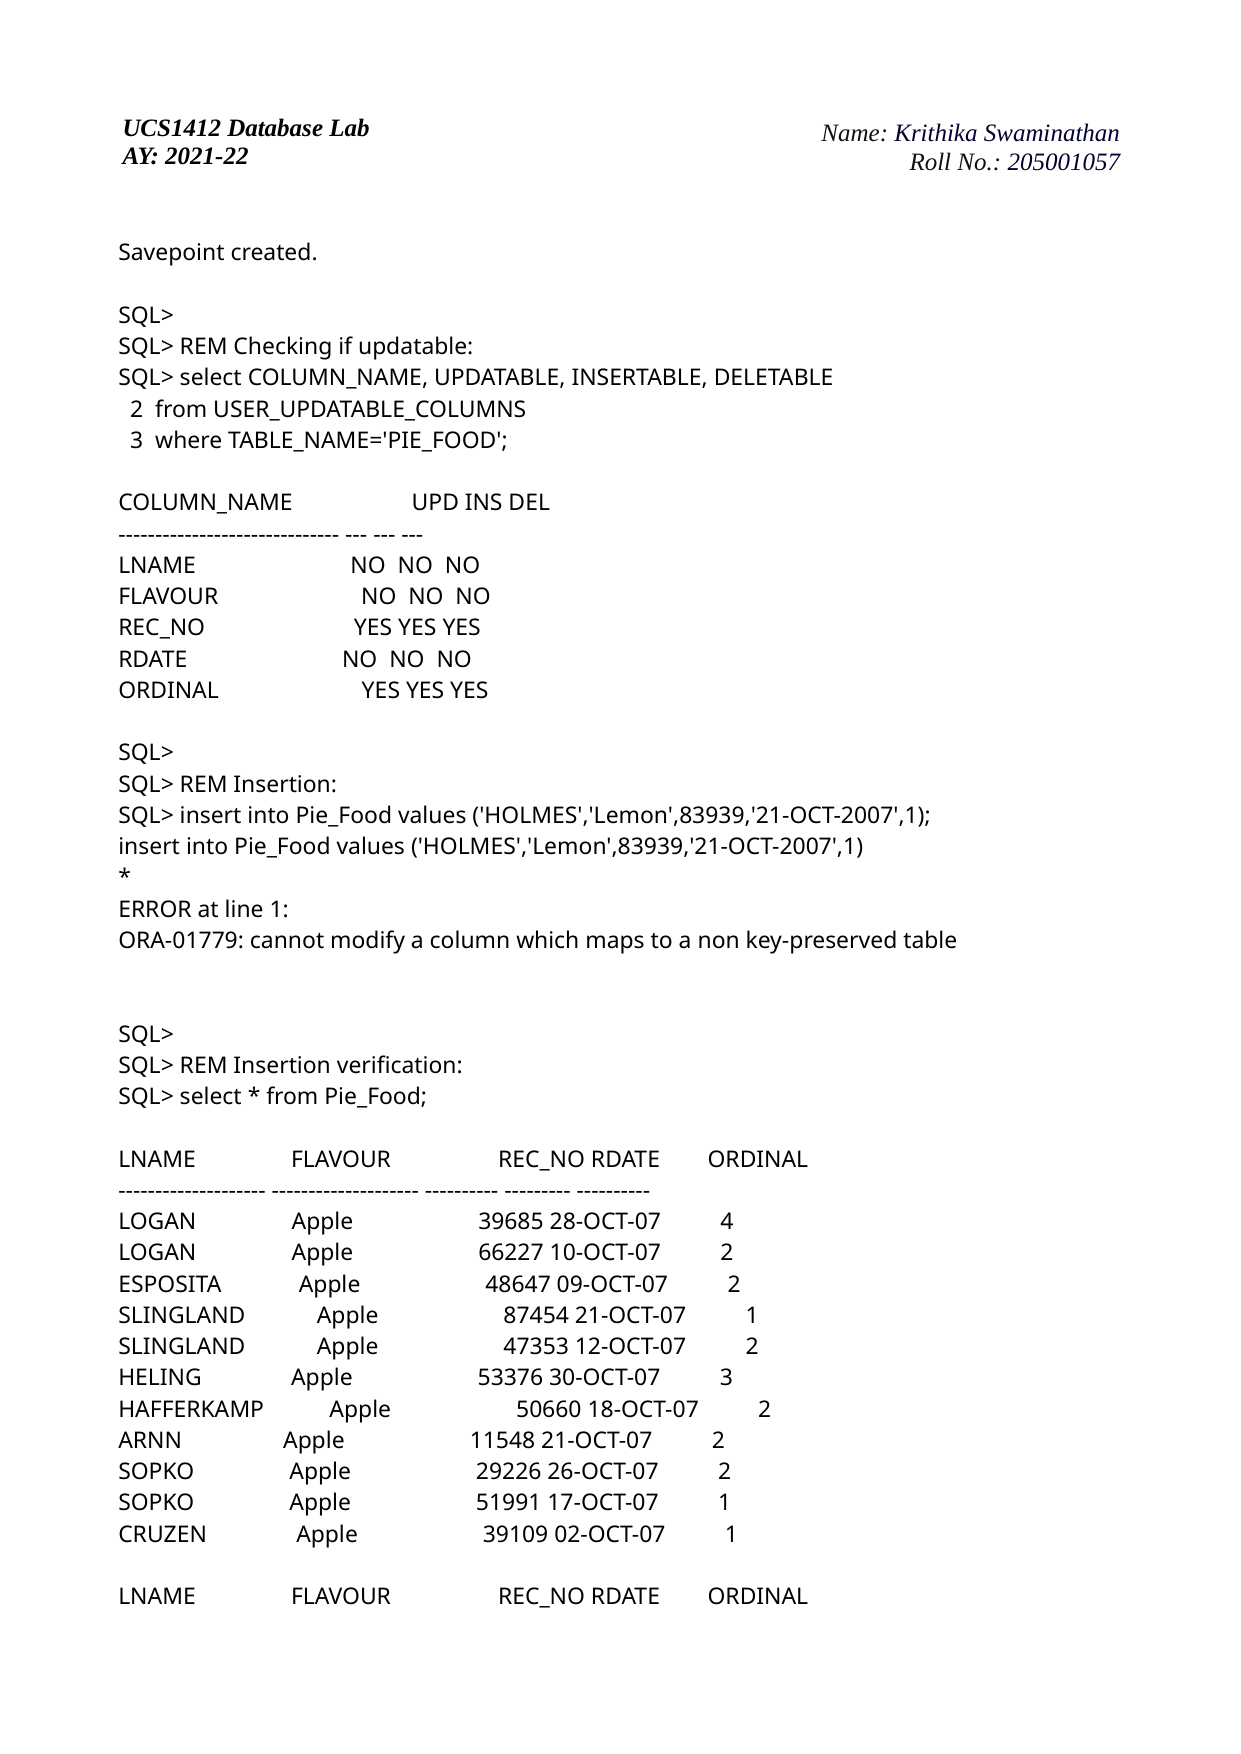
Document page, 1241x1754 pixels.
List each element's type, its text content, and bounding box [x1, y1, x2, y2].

text ARNN Apple 11548 21-OCT-07 2 [118, 1424, 1122, 1455]
text RDATE NO NO NO [118, 643, 1122, 674]
text SQL> select * from Pie_Food; [118, 1080, 1122, 1111]
text LOGAN Apple 66227 10-OCT-07 2 [118, 1236, 1122, 1268]
text ORA-01779: cannot modify a column which maps to a non key-preserved table [118, 924, 1122, 955]
text SLINGLAND Apple 47353 12-OCT-07 2 [118, 1330, 1122, 1361]
text LNAME NO NO NO [118, 549, 1122, 580]
text ORDINAL YES YES YES [118, 674, 1122, 705]
text HELING Apple 53376 30-OCT-07 3 [118, 1361, 1122, 1393]
text SQL> [118, 736, 1122, 768]
text Savepoint created. [118, 236, 1122, 268]
text ------------------------------ --- --- --- [118, 518, 1122, 549]
text * [118, 861, 1122, 893]
text 3 where TABLE_NAME='PIE_FOOD'; [118, 424, 1122, 455]
text SQL> REM Insertion: [118, 768, 1122, 799]
text LNAME FLAVOUR REC_NO RDATE ORDINAL [118, 1143, 1122, 1174]
text SOPKO Apple 51991 17-OCT-07 1 [118, 1486, 1122, 1518]
text SQL> REM Insertion verification: [118, 1049, 1122, 1080]
text SQL> insert into Pie_Food values ('HOLMES','Lemon',83939,'21-OCT-2007',1); [118, 799, 1122, 830]
text SQL> [118, 1018, 1122, 1049]
text COLUMN_NAME UPD INS DEL [118, 486, 1122, 518]
text LNAME FLAVOUR REC_NO RDATE ORDINAL [118, 1580, 1122, 1611]
text ERROR at line 1: [118, 893, 1122, 924]
text insert into Pie_Food values ('HOLMES','Lemon',83939,'21-OCT-2007',1) [118, 830, 1122, 861]
text SQL> select COLUMN_NAME, UPDATABLE, INSERTABLE, DELETABLE [118, 361, 1122, 393]
text -------------------- -------------------- ---------- --------- ---------- [118, 1174, 1122, 1205]
text CRUZEN Apple 39109 02-OCT-07 1 [118, 1518, 1122, 1549]
text LOGAN Apple 39685 28-OCT-07 4 [118, 1205, 1122, 1236]
text 2 from USER_UPDATABLE_COLUMNS [118, 393, 1122, 424]
text SLINGLAND Apple 87454 21-OCT-07 1 [118, 1299, 1122, 1330]
text REC_NO YES YES YES [118, 611, 1122, 643]
text SOPKO Apple 29226 26-OCT-07 2 [118, 1455, 1122, 1486]
text SQL> REM Checking if updatable: [118, 330, 1122, 361]
text FLAVOUR NO NO NO [118, 580, 1122, 611]
text HAFFERKAMP Apple 50660 18-OCT-07 2 [118, 1393, 1122, 1424]
text SQL> [118, 299, 1122, 330]
text ESPOSITA Apple 48647 09-OCT-07 2 [118, 1268, 1122, 1299]
